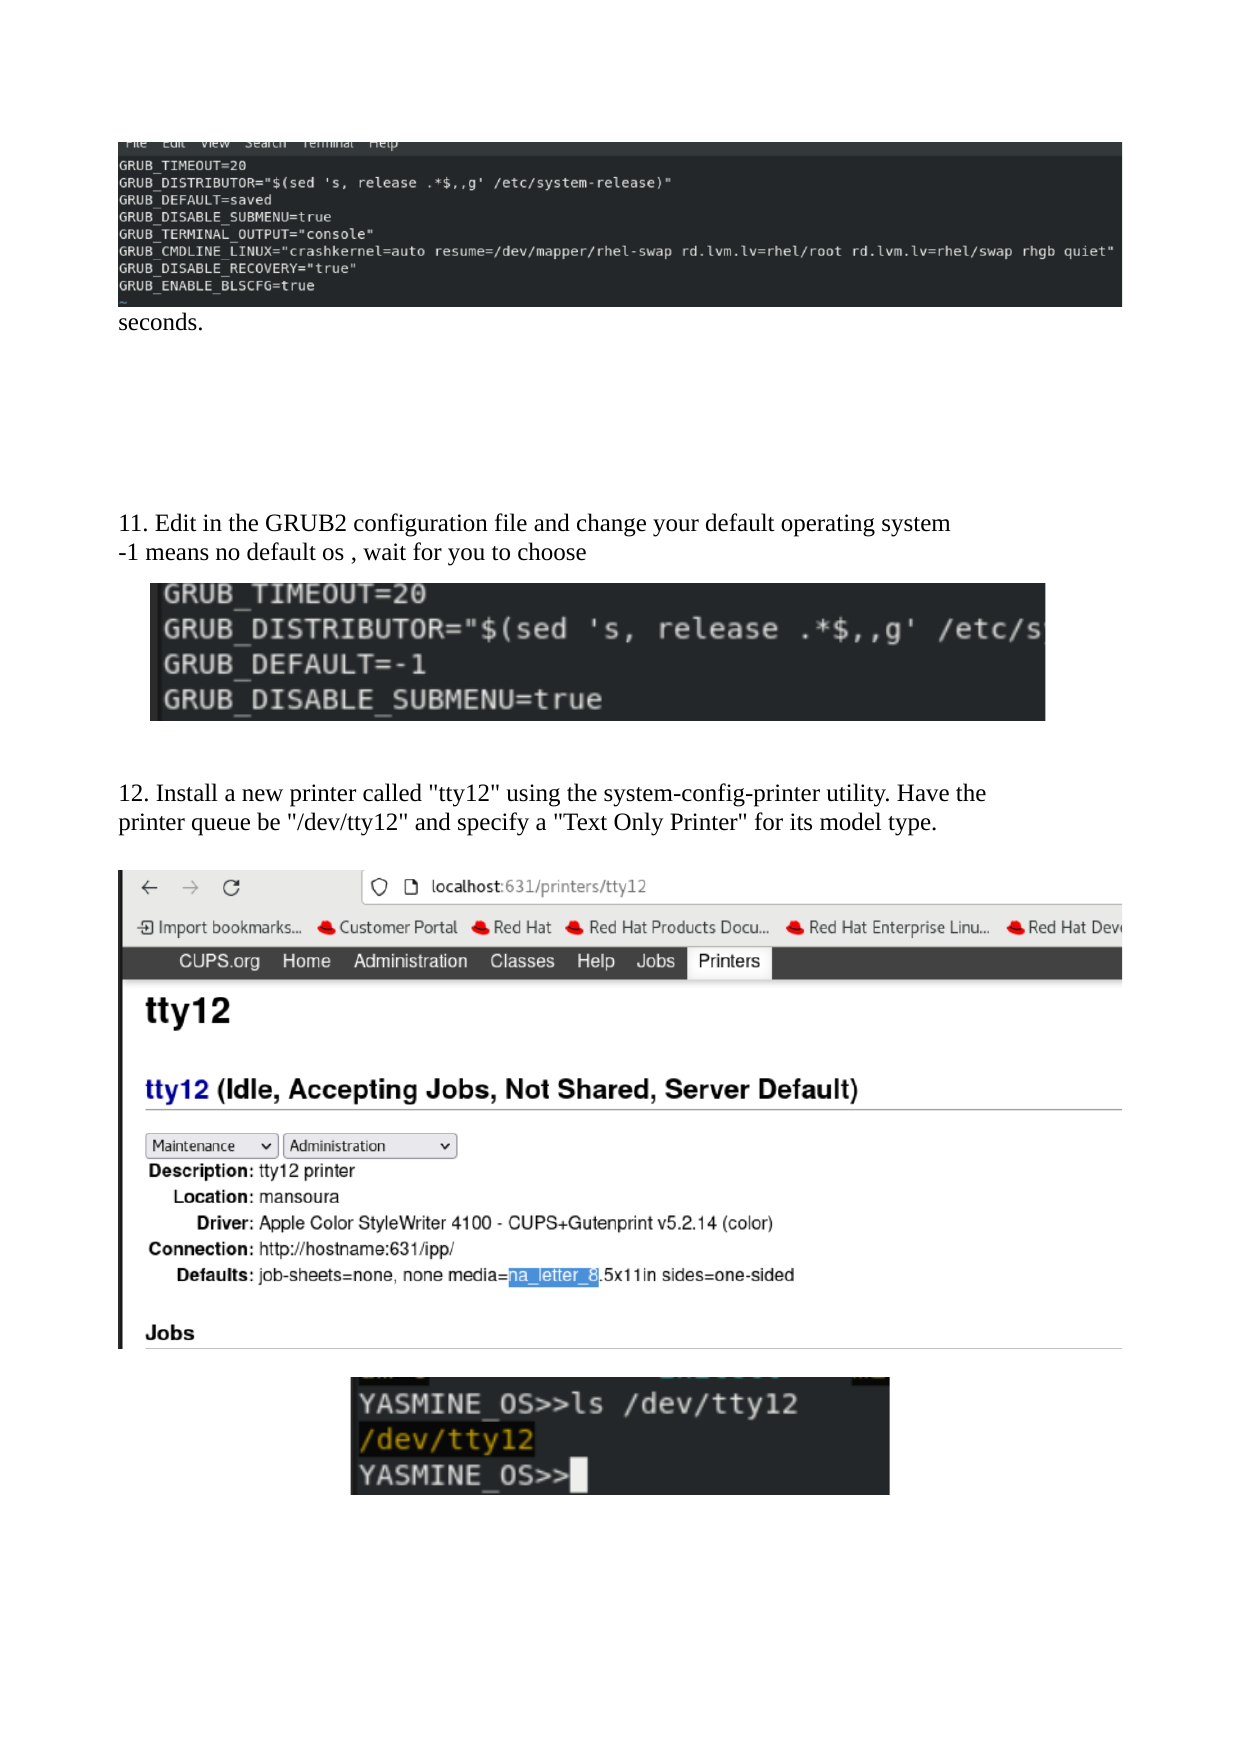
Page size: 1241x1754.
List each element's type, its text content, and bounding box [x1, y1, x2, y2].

picture [118, 142, 1123, 307]
text printer queue be "/dev/tty12" and specify a "Text Only Printer" for its model type. [118, 807, 1122, 836]
text [118, 118, 1122, 142]
text -1 means no default os , wait for you to choose [118, 537, 1122, 566]
text 11. Edit in the GRUB2 configuration file and change your default operating system [118, 508, 1122, 537]
text seconds. [118, 307, 1122, 336]
picture [118, 870, 1123, 1349]
picture [350, 1377, 890, 1495]
picture [150, 583, 1046, 721]
text 12. Install a new printer called "tty12" using the system-config-printer utility. Have the [118, 778, 1122, 807]
